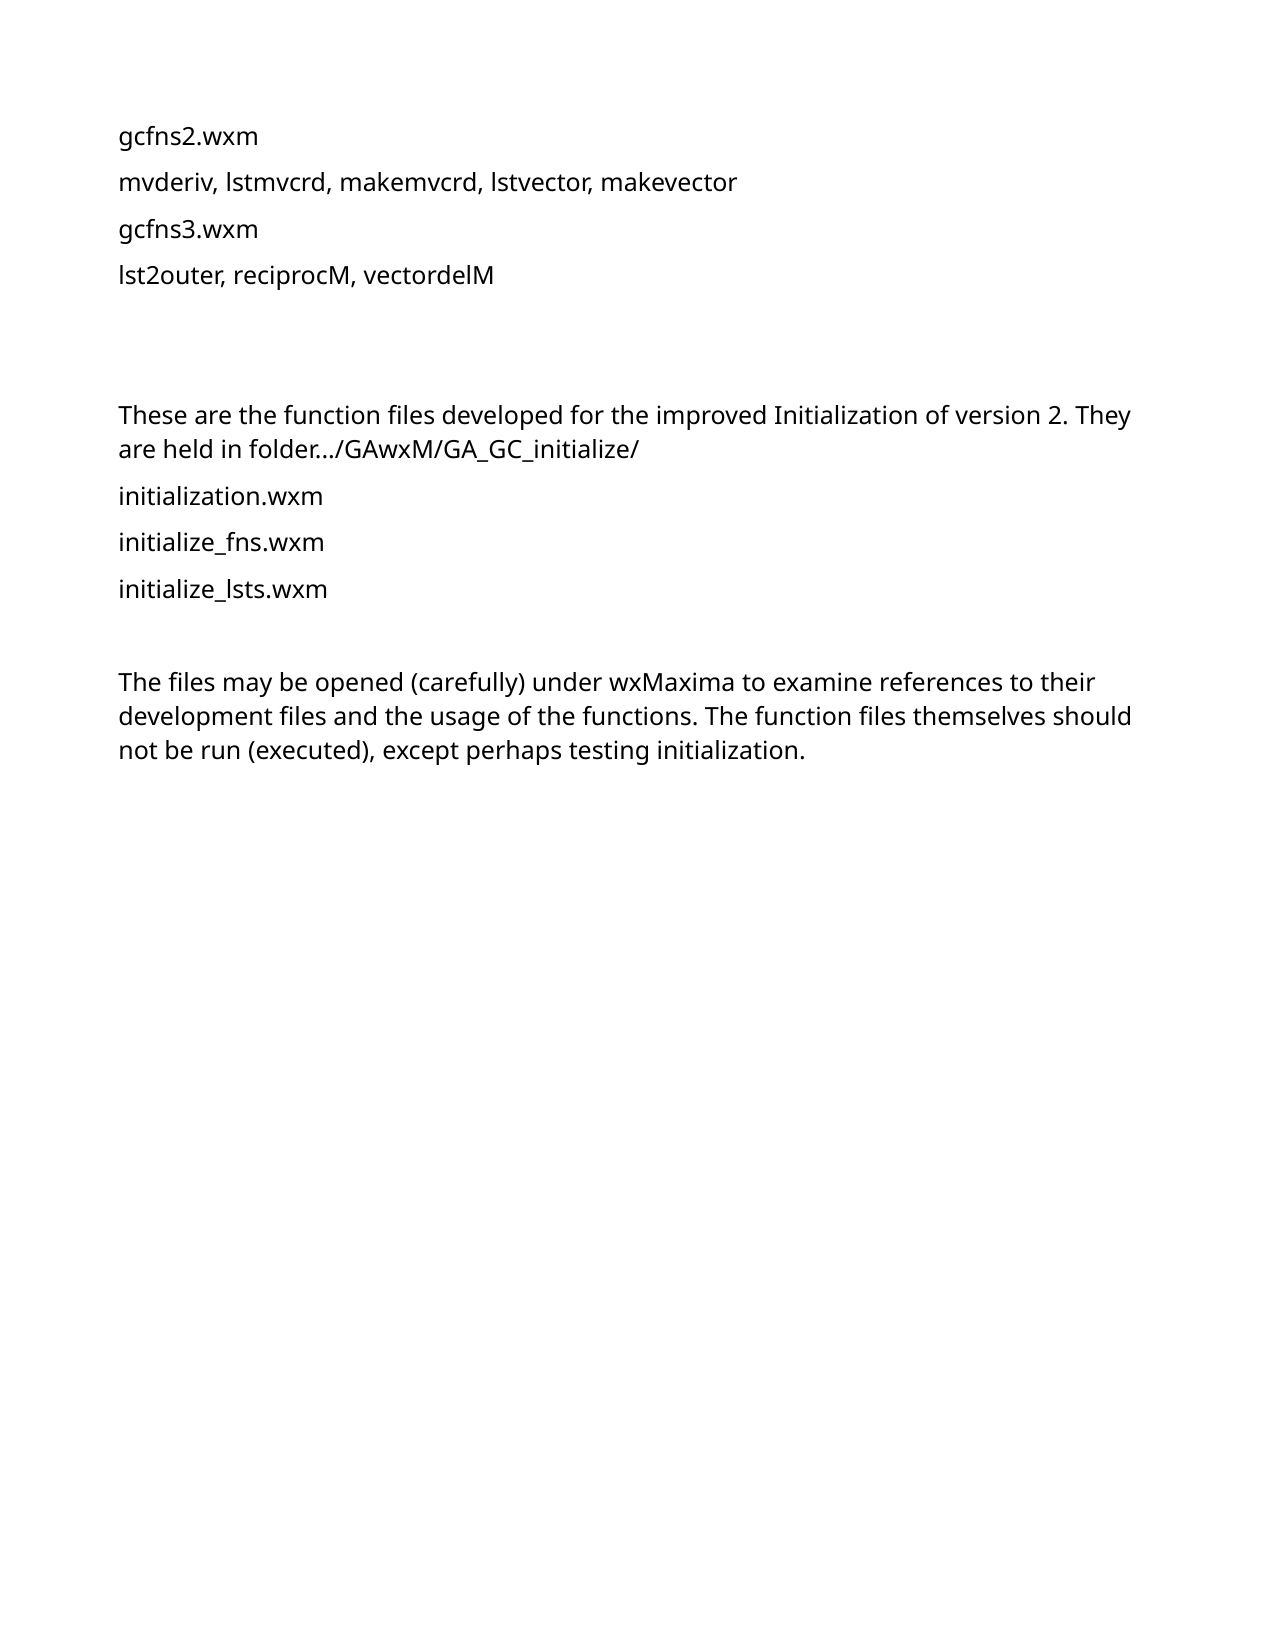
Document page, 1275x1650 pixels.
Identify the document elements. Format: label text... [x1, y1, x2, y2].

text mvderiv, lstmvcrd, makemvcrd, lstvector, makevector [118, 165, 1157, 199]
text The files may be opened (carefully) under wxMaxima to examine references to their development files and the usage of the functions. The function files themselves should not be run (executed), except perhaps testing initialization. [118, 664, 1157, 767]
text gcfns2.wxm [118, 118, 1157, 152]
text initialization.wxm [118, 478, 1157, 512]
text lst2outer, reciprocM, vectordelM [118, 258, 1157, 292]
text initialize_lsts.wxm [118, 571, 1157, 605]
text initialize_fns.wxm [118, 525, 1157, 559]
text gcfns3.wxm [118, 211, 1157, 245]
text These are the function files developed for the improved Initialization of version 2. They are held in folder.../GAwxM/GA_GC_initialize/ [118, 397, 1157, 466]
